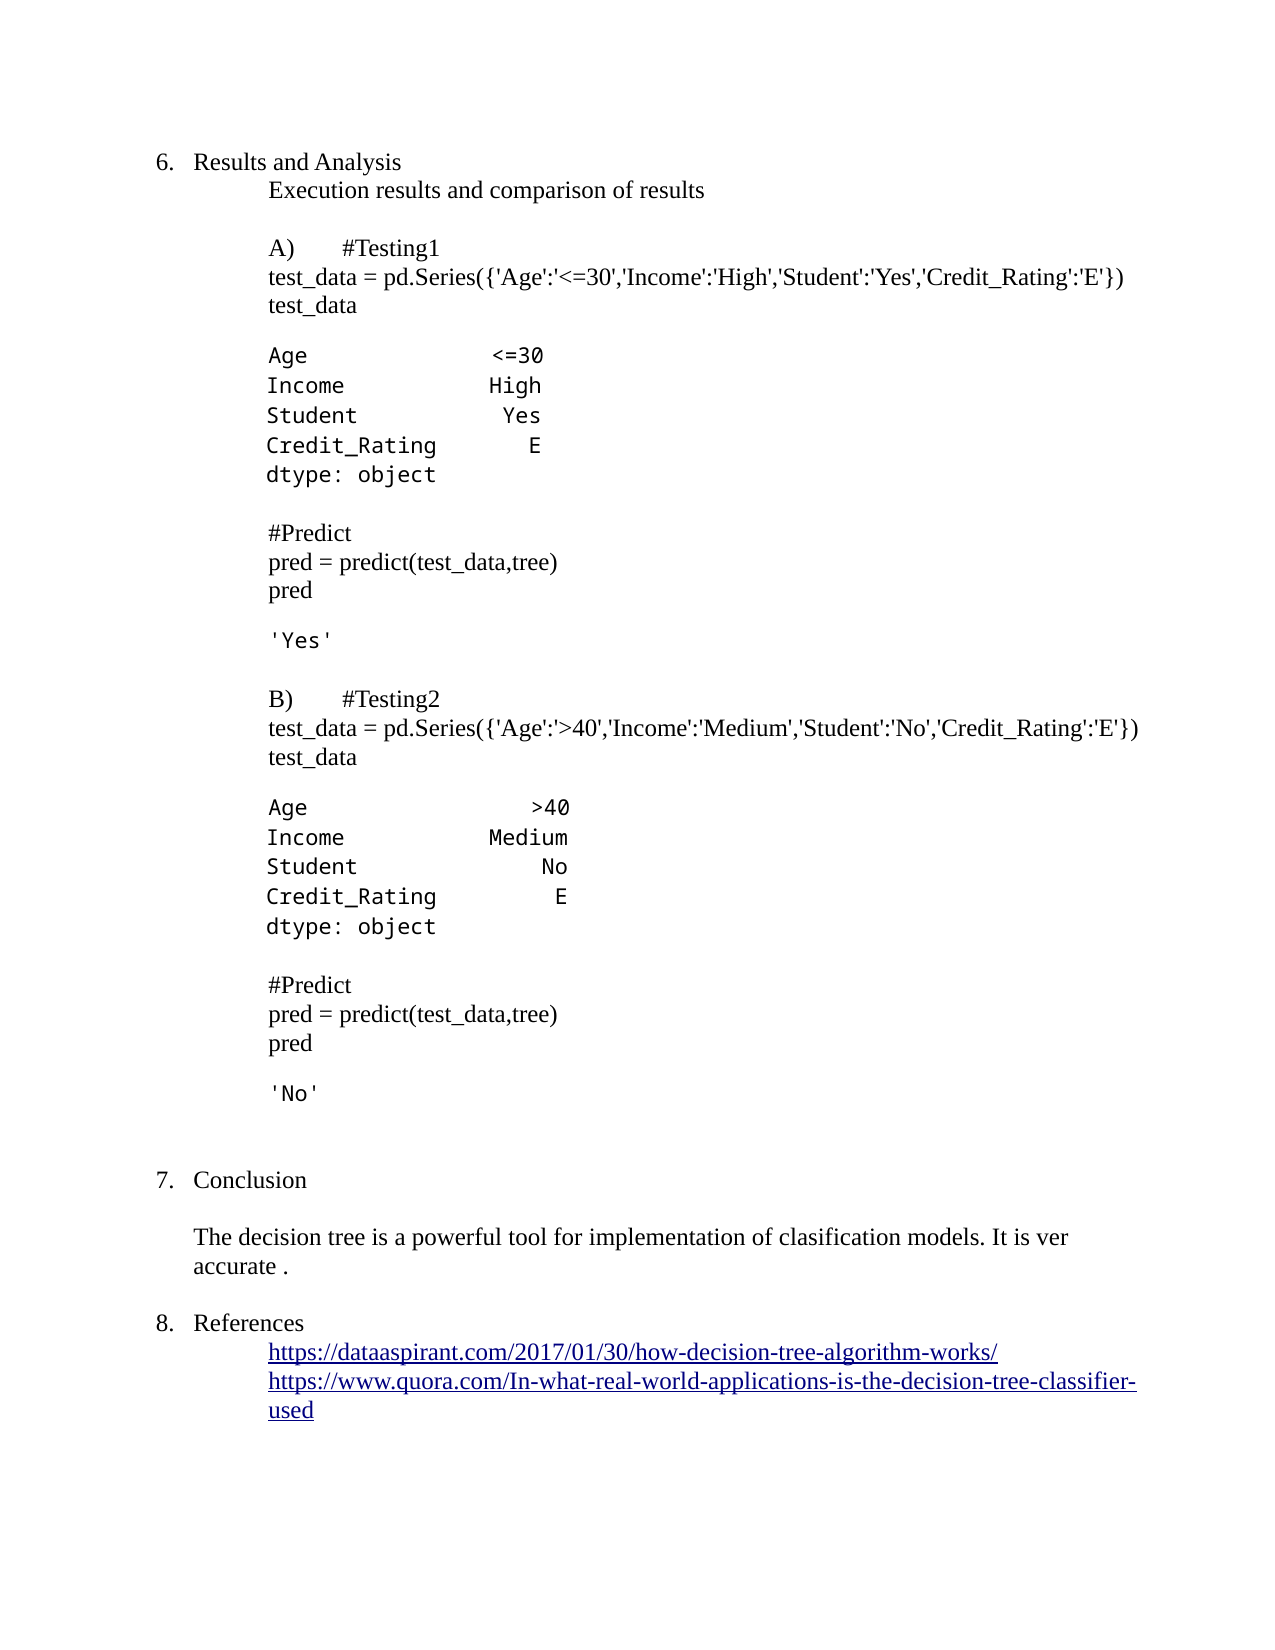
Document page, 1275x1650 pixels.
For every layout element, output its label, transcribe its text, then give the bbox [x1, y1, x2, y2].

list Age >40 [268, 792, 1157, 821]
text Credit_Rating E [118, 429, 1157, 459]
text Student No [118, 851, 1157, 881]
list test_data [268, 742, 1157, 771]
list pred = predict(test_data,tree) [268, 547, 1157, 575]
list pred = predict(test_data,tree) [268, 999, 1157, 1028]
list test_data [268, 291, 1157, 319]
list https://www.quora.com/In-what-real-world-applications-is-the-decision-tree-classifier-used [231, 1366, 1157, 1423]
text Student Yes [118, 400, 1157, 429]
list #Testing2 [268, 684, 1157, 713]
text dtype: object [118, 459, 1157, 489]
text Age <=30 [268, 340, 1157, 370]
list pred [268, 1028, 1157, 1057]
list References [156, 1308, 1157, 1337]
list Execution results and comparison of results [268, 176, 1157, 204]
list #Predict [268, 518, 1157, 547]
list 'Yes' [268, 625, 1157, 655]
list #Testing1 [268, 233, 1157, 262]
text Income Medium [118, 821, 1157, 851]
list Conclusion [156, 1165, 1157, 1193]
list test_data = pd.Series({'Age':'>40','Income':'Medium','Student':'No','Credit_Rating':'E'}) [268, 713, 1157, 742]
list pred [268, 575, 1157, 604]
list #Predict [268, 970, 1157, 999]
list https://dataaspirant.com/2017/01/30/how-decision-tree-algorithm-works/ [231, 1337, 1157, 1366]
text 'No' [268, 1077, 1157, 1107]
text Income High [118, 370, 1157, 400]
list Results and Analysis [156, 147, 1157, 176]
text Credit_Rating E [118, 881, 1157, 911]
text dtype: object [118, 911, 1157, 941]
list The decision tree is a powerful tool for implementation of clasification models. It is ver accurate . [193, 1222, 1157, 1280]
list test_data = pd.Series({'Age':'<=30','Income':'High','Student':'Yes','Credit_Rating':'E'}) [268, 262, 1157, 291]
